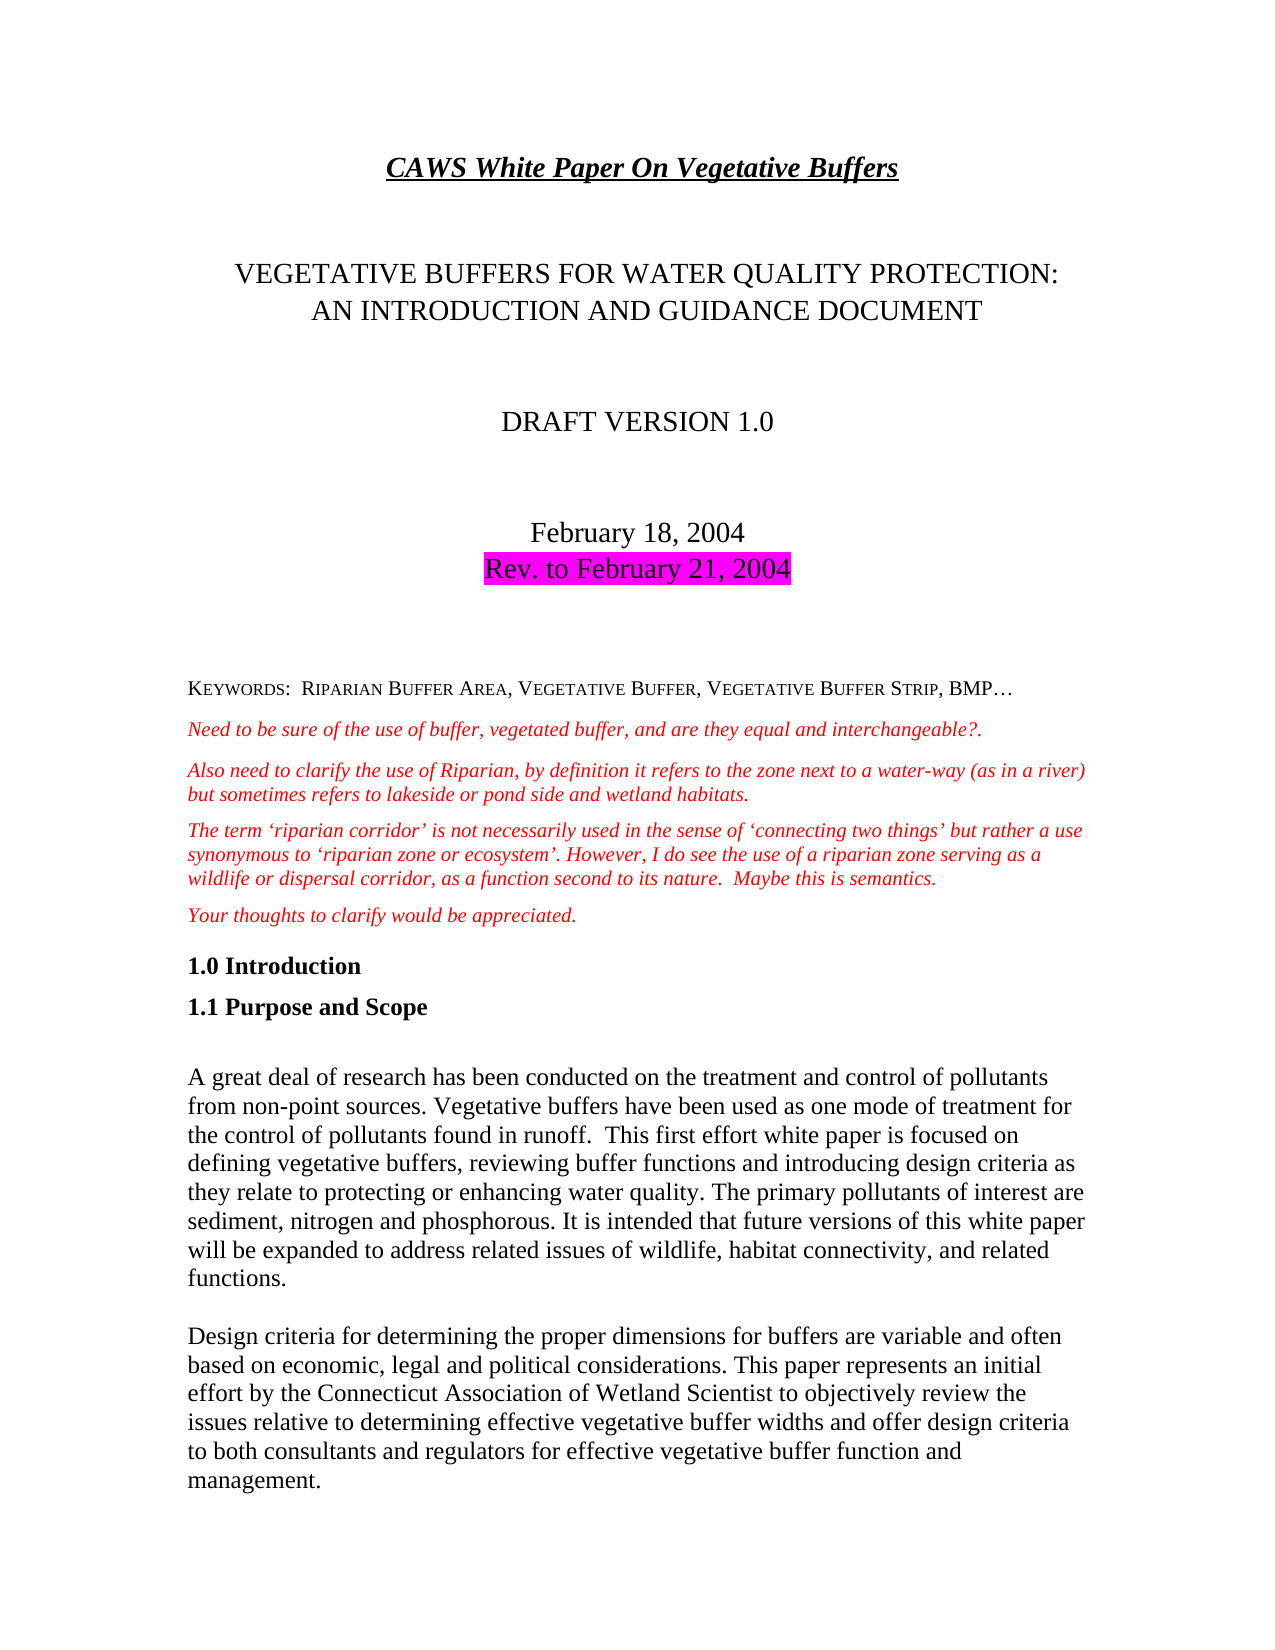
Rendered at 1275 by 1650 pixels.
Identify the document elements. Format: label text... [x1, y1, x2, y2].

text VEGETATIVE BUFFERS FOR WATER QUALITY PROTECTION: [206, 257, 1087, 290]
text 1.1 Purpose and Scope [187, 992, 1087, 1021]
text Rev. to February 21, 2004 [187, 552, 1087, 585]
text 1.0 Introduction [187, 951, 1087, 980]
text DRAFT VERSION 1.0 [187, 404, 1087, 438]
text CAWS White Paper On Vegetative Buffers [197, 150, 1087, 183]
text A great deal of research has been conducted on the treatment and control of pollutants from non-point sources. Vegetative buffers have been used as one mode of treatment for the control of pollutants found in runoff. This first effort white paper is focused on defining vegetative buffers, reviewing buffer functions and introducing design criteria as they relate to protecting or enhancing water quality. The primary pollutants of interest are sediment, nitrogen and phosphorous. It is intended that future versions of this white paper will be expanded to address related issues of wildlife, habitat connectivity, and related functions. [187, 1062, 1087, 1292]
text Keywords: Riparian Buffer Area, Vegetative Buffer, Vegetative Buffer Strip, BMP… [187, 676, 1087, 700]
text Need to be sure of the use of buffer, vegetated buffer, and are they equal and interchangeable?. [187, 717, 1087, 741]
text Design criteria for determining the proper dimensions for buffers are variable and often based on economic, legal and political considerations. This paper represents an initial effort by the Connecticut Association of Wetland Scientist to objectively review the issues relative to determining effective vegetative buffer widths and offer design criteria to both consultants and regulators for effective vegetative buffer function and management. [187, 1321, 1087, 1493]
text AN INTRODUCTION and Guidance Document [206, 293, 1087, 327]
text The term ‘riparian corridor’ is not necessarily used in the sense of ‘connecting two things’ but rather a use synonymous to ‘riparian zone or ecosystem’. However, I do see the use of a riparian zone serving as a wildlife or dispersal corridor, as a function second to its nature. Maybe this is semantics. [187, 818, 1087, 890]
text Your thoughts to clarify would be appreciated. [187, 903, 1087, 927]
text Also need to clarify the use of Riparian, by definition it refers to the zone next to a water-way (as in a river) but sometimes refers to lakeside or pond side and wetland habitats. [187, 757, 1087, 806]
text February 18, 2004 [187, 515, 1087, 548]
